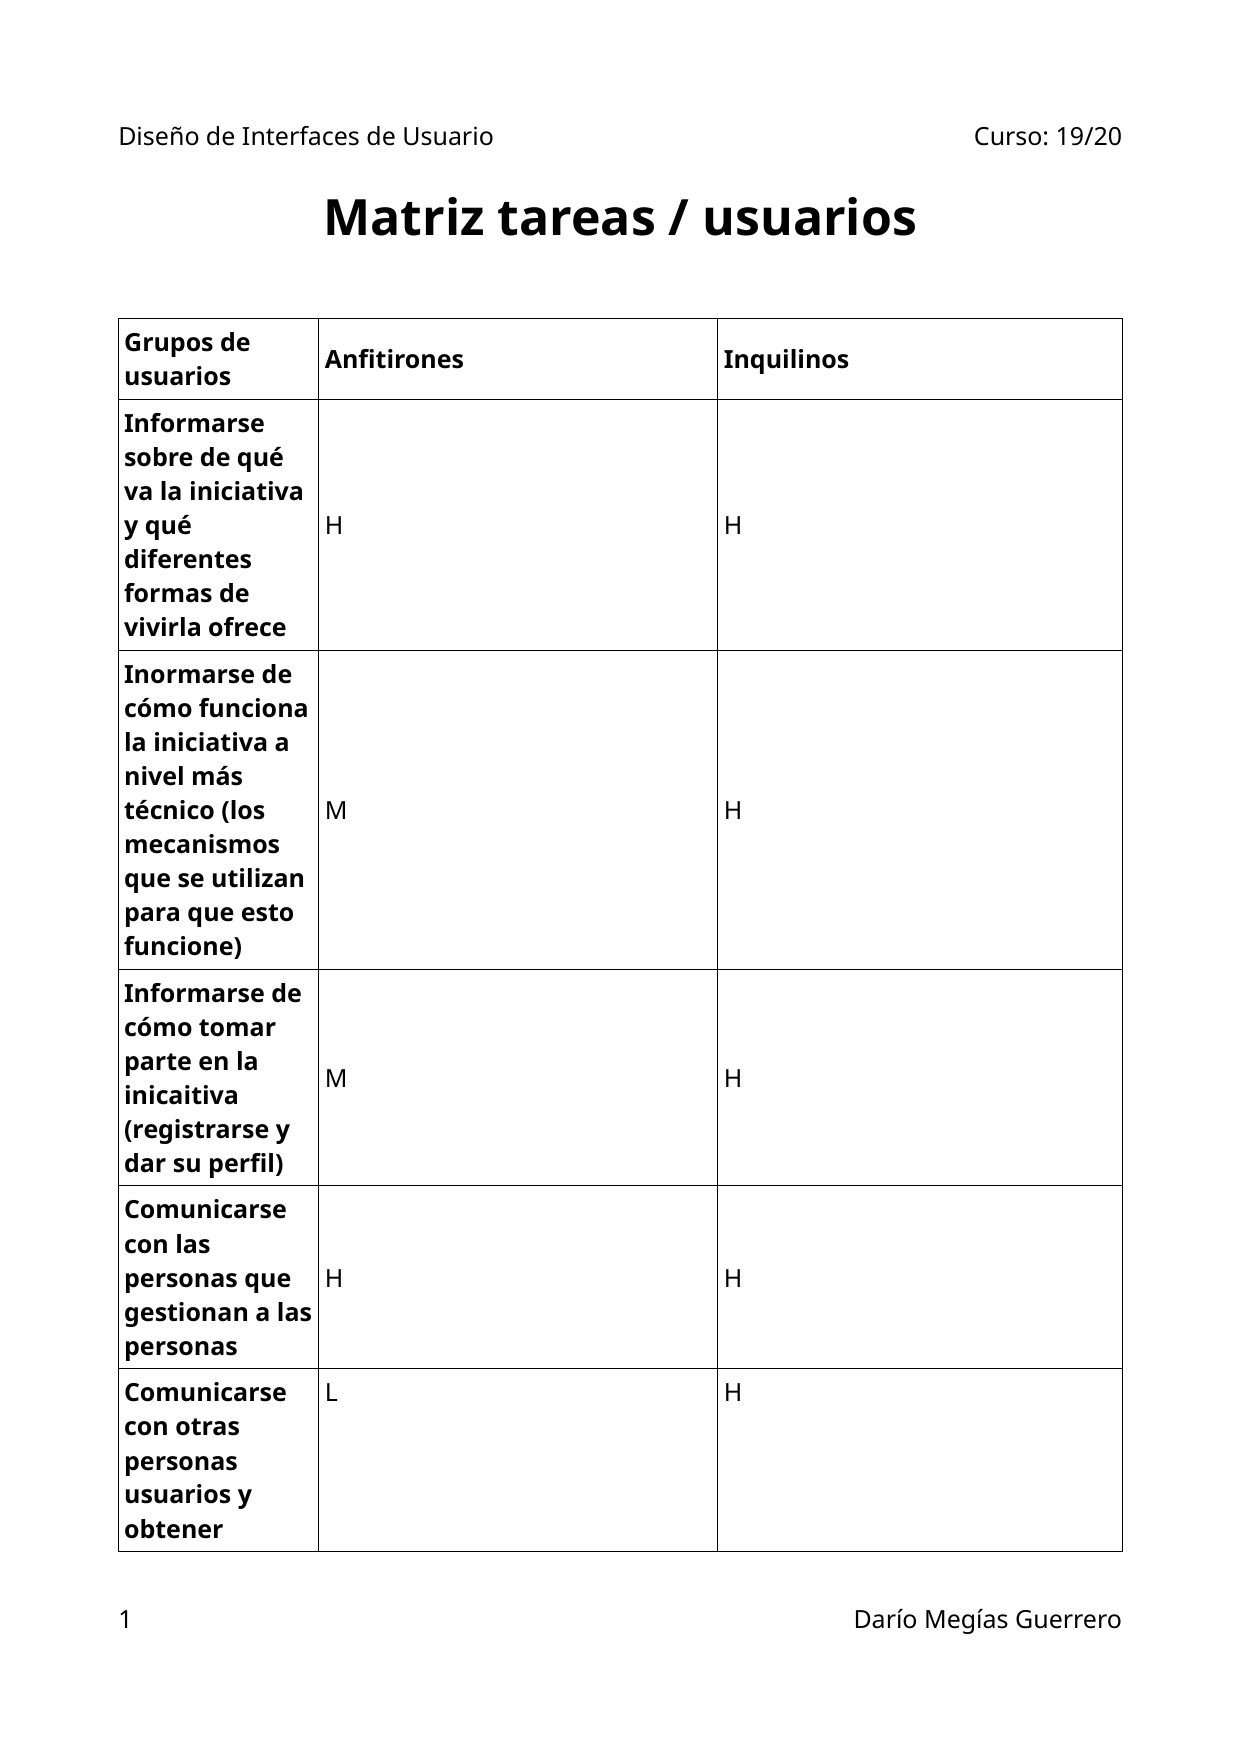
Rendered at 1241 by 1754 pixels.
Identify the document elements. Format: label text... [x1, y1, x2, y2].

table_cell H [718, 1369, 1122, 1551]
table_cell Comunicarse con las personas que gestionan a las personas [119, 1186, 318, 1368]
table_cell H [718, 970, 1122, 1185]
table_cell H [718, 1186, 1122, 1368]
text Matriz tareas / usuarios [118, 182, 1122, 250]
table_header Inquilinos [718, 319, 1122, 398]
table_cell L [319, 1369, 717, 1551]
table_header Anfitirones [319, 319, 717, 398]
table_cell Informarse sobre de qué va la iniciativa y qué diferentes formas de vivirla ofrece [119, 400, 318, 649]
table_cell H [319, 400, 717, 649]
table_cell M [319, 970, 717, 1185]
table_header Grupos de usuarios [119, 319, 318, 398]
table_cell H [718, 651, 1122, 968]
table_cell M [319, 651, 717, 968]
table_cell Informarse de cómo tomar parte en la inicaitiva (registrarse y dar su perfil) [119, 970, 318, 1185]
table_cell H [319, 1186, 717, 1368]
table_cell Comunicarse con otras personas usuarios y obtener [119, 1369, 318, 1551]
table_cell Inormarse de cómo funciona la iniciativa a nivel más técnico (los mecanismos que se utilizan para que esto funcione) [119, 651, 318, 968]
table_cell H [718, 400, 1122, 649]
